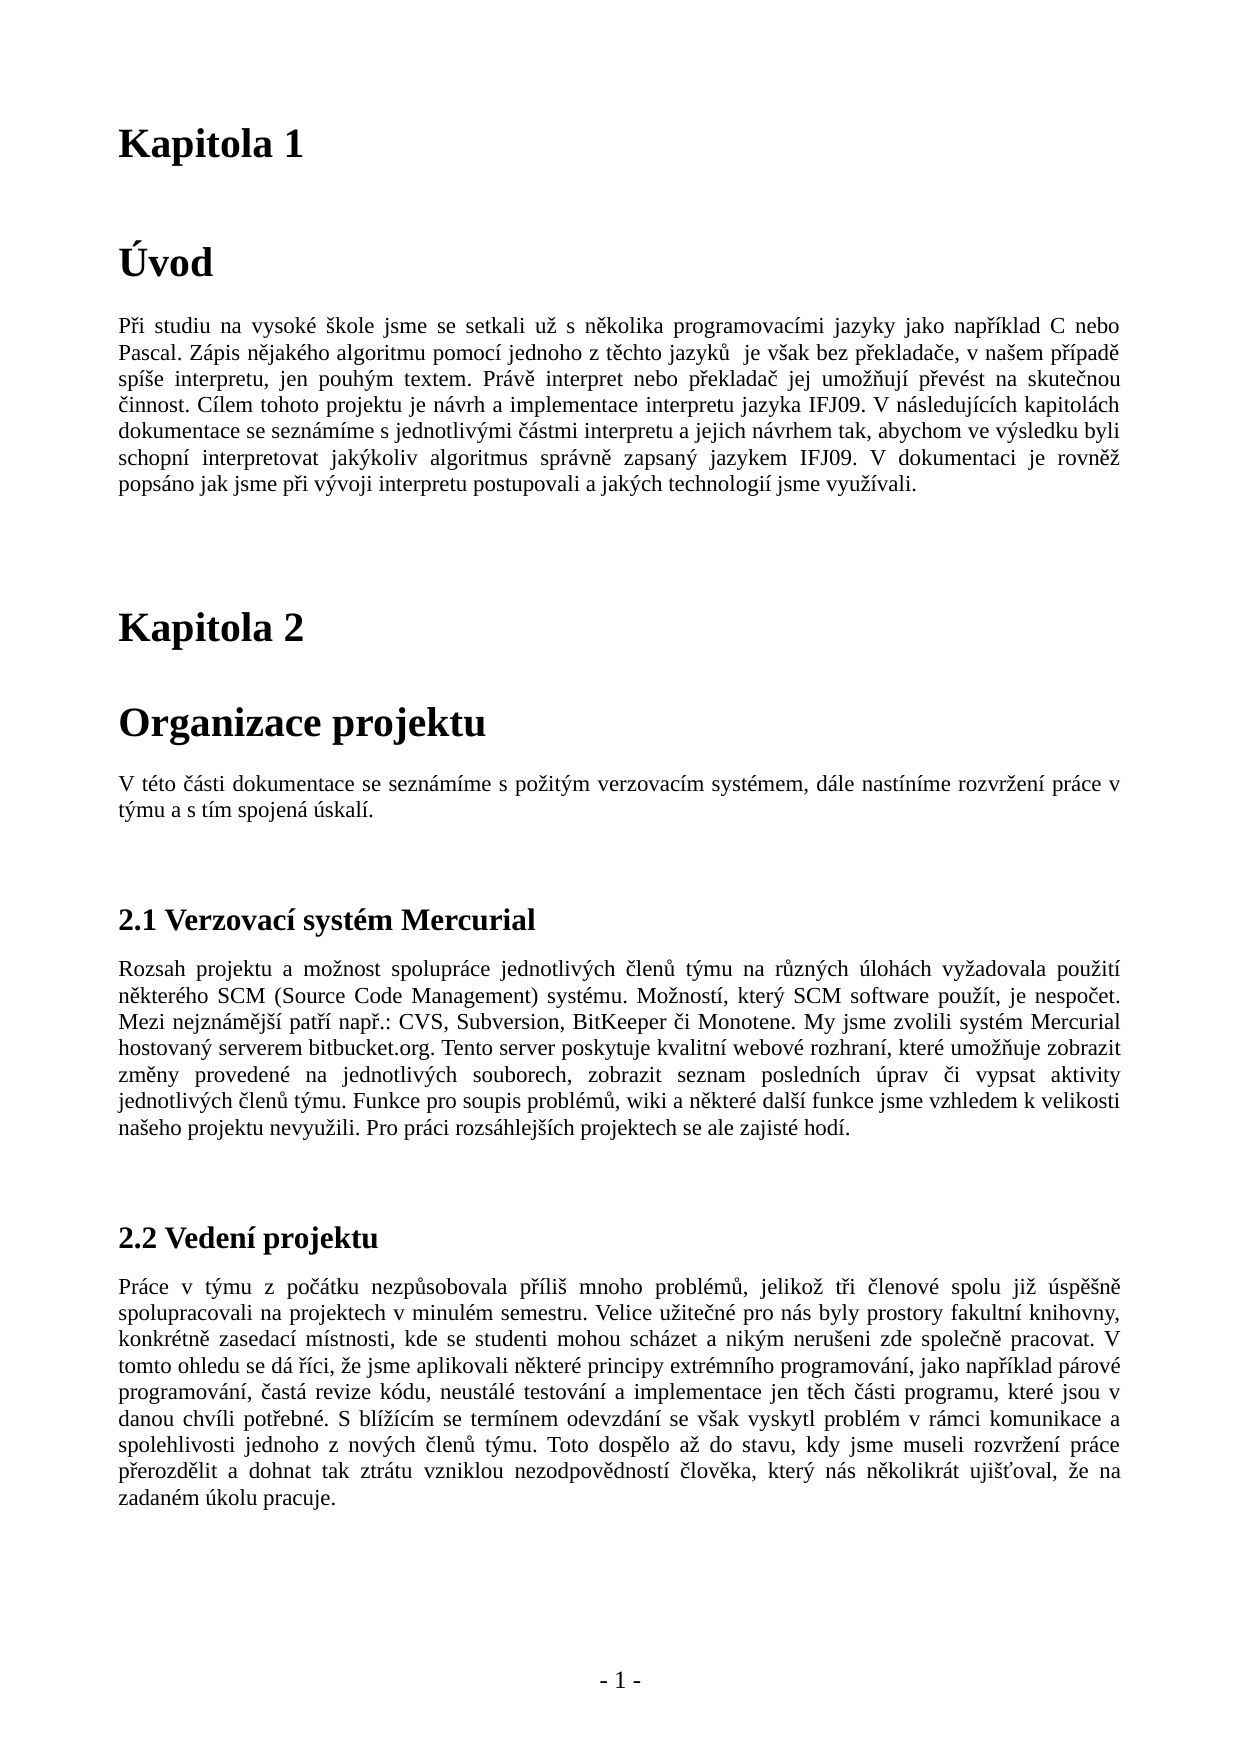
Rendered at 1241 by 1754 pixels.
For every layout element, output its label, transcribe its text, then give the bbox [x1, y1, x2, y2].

text Kapitola 2 [118, 602, 1122, 650]
text Organizace projektu [118, 698, 1122, 746]
text Rozsah projektu a možnost spolupráce jednotlivých členů týmu na různých úlohách vyžadovala použití některého SCM (Source Code Management) systému. Možností, který SCM software použít, je nespočet. Mezi nejznámější patří např.: CVS, Subversion, BitKeeper či Monotene. My jsme zvolili systém Mercurial hostovaný serverem bitbucket.org. Tento server poskytuje kvalitní webové rozhraní, které umožňuje zobrazit změny provedené na jednotlivých souborech, zobrazit seznam posledních úprav či vypsat aktivity jednotlivých členů týmu. Funkce pro soupis problémů, wiki a některé další funkce jsme vzhledem k velikosti našeho projektu nevyužili. Pro práci rozsáhlejších projektech se ale zajisté hodí. [118, 955, 1122, 1140]
text Kapitola 1 [118, 118, 1122, 166]
list Při studiu na vysoké škole jsme se setkali už s několika programovacími jazyky jako například C nebo Pascal. Zápis nějakého algoritmu pomocí jednoho z těchto jazyků je však bez překladače, v našem případě spíše interpretu, jen pouhým textem. Právě interpret nebo překladač jej umožňují převést na skutečnou činnost. Cílem tohoto projektu je návrh a implementace interpretu jazyka IFJ09. V následujících kapitolách dokumentace se seznámíme s jednotlivými částmi interpretu a jejich návrhem tak, abychom ve výsledku byli schopní interpretovat jakýkoliv algoritmus správně zapsaný jazykem IFJ09. V dokumentaci je rovněž popsáno jak jsme při vývoji interpretu postupovali a jakých technologií jsme využívali. [118, 286, 1122, 497]
list 2.2 Vedení projektu [118, 1219, 1122, 1255]
text V této části dokumentace se seznámíme s požitým verzovacím systémem, dále nastíníme rozvržení práce v týmu a s tím spojená úskalí. [118, 770, 1122, 822]
text Práce v týmu z počátku nezpůsobovala příliš mnoho problémů, jelikož tři členové spolu již úspěšně spolupracovali na projektech v minulém semestru. Velice užitečné pro nás byly prostory fakultní knihovny, konkrétně zasedací místnosti, kde se studenti mohou scházet a nikým nerušeni zde společně pracovat. V tomto ohledu se dá říci, že jsme aplikovali některé principy extrémního programování, jako například párové programování, častá revize kódu, neustálé testování a implementace jen těch části programu, které jsou v danou chvíli potřebné. S blížícím se termínem odevzdání se však vyskytl problém v rámci komunikace a spolehlivosti jednoho z nových členů týmu. Toto dospělo až do stavu, kdy jsme museli rozvržení práce přerozdělit a dohnat tak ztrátu vzniklou nezodpovědností člověka, který nás několikrát ujišťoval, že na zadaném úkolu pracuje. [118, 1273, 1122, 1510]
list Úvod [118, 238, 1122, 286]
list 2.1 Verzovací systém Mercurial [118, 902, 1122, 937]
